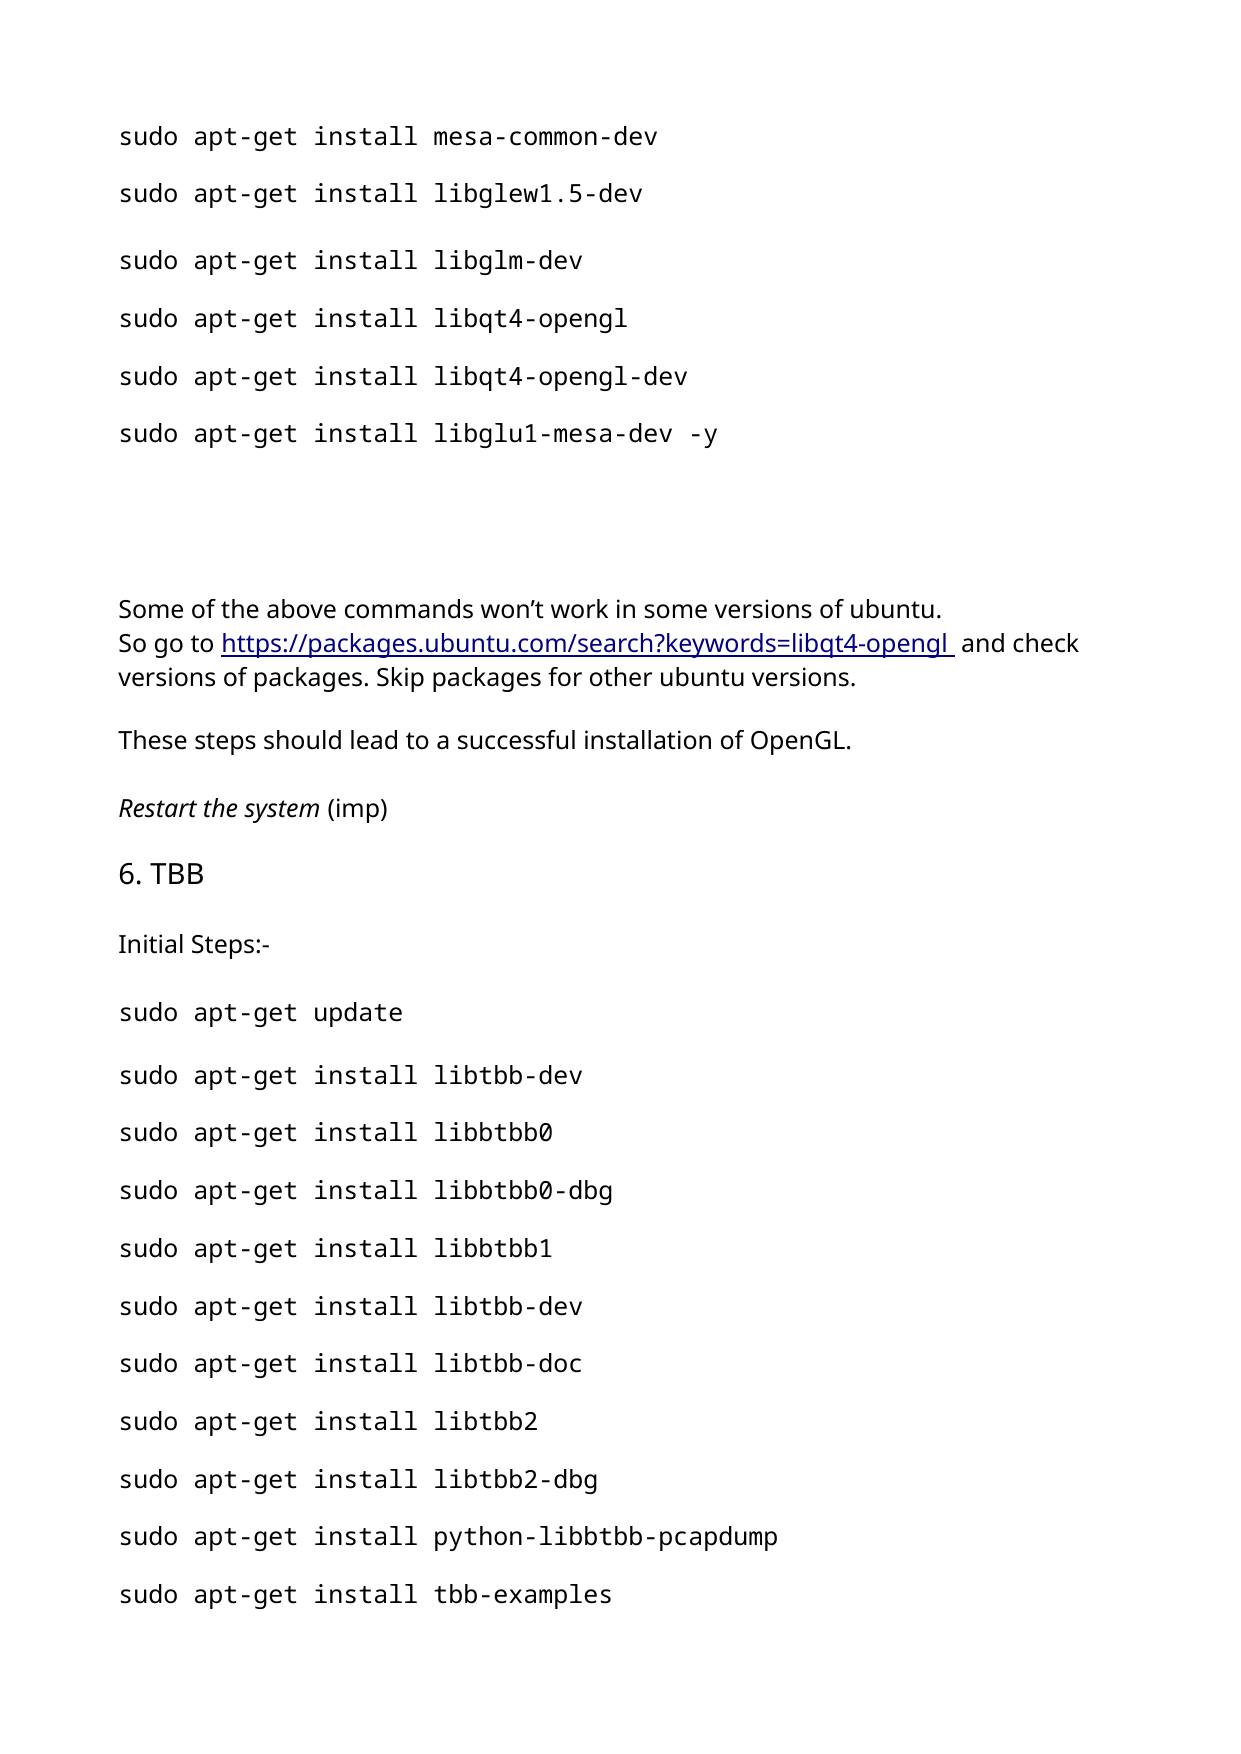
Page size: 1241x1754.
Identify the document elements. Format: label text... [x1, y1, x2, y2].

text sudo apt-get install libglew1.5-dev [118, 176, 1122, 210]
text sudo apt-get install libglu1-mesa-dev -y [118, 416, 1122, 450]
text These steps should lead to a successful installation of OpenGL. [118, 722, 1122, 757]
text sudo apt-get install libglm-dev [118, 243, 1122, 277]
text Initial Steps:- [118, 927, 1122, 961]
text sudo apt-get install tbb-examples [118, 1577, 1122, 1611]
text sudo apt-get install libtbb-doc [118, 1346, 1122, 1380]
text sudo apt-get install libqt4-opengl-dev [118, 358, 1122, 392]
text sudo apt-get install libtbb-dev [118, 1057, 1122, 1091]
text sudo apt-get install libtbb2 [118, 1403, 1122, 1438]
text sudo apt-get install mesa-common-dev [118, 118, 1122, 152]
text Restart the system (imp) [118, 791, 1122, 825]
text sudo apt-get install libbtbb1 [118, 1230, 1122, 1264]
text sudo apt-get update [118, 995, 1122, 1029]
text sudo apt-get install libtbb2-dbg [118, 1461, 1122, 1495]
text sudo apt-get install libbtbb0 [118, 1115, 1122, 1149]
text So go to https://packages.ubuntu.com/search?keywords=libqt4-opengl and check versions of packages. Skip packages for other ubuntu versions. [118, 626, 1122, 694]
text 6. TBB [118, 853, 1122, 893]
text sudo apt-get install libqt4-opengl [118, 301, 1122, 335]
text sudo apt-get install libbtbb0-dbg [118, 1173, 1122, 1207]
text sudo apt-get install python-libbtbb-pcapdump [118, 1519, 1122, 1553]
text Some of the above commands won’t work in some versions of ubuntu. [118, 592, 1122, 626]
text sudo apt-get install libtbb-dev [118, 1288, 1122, 1322]
